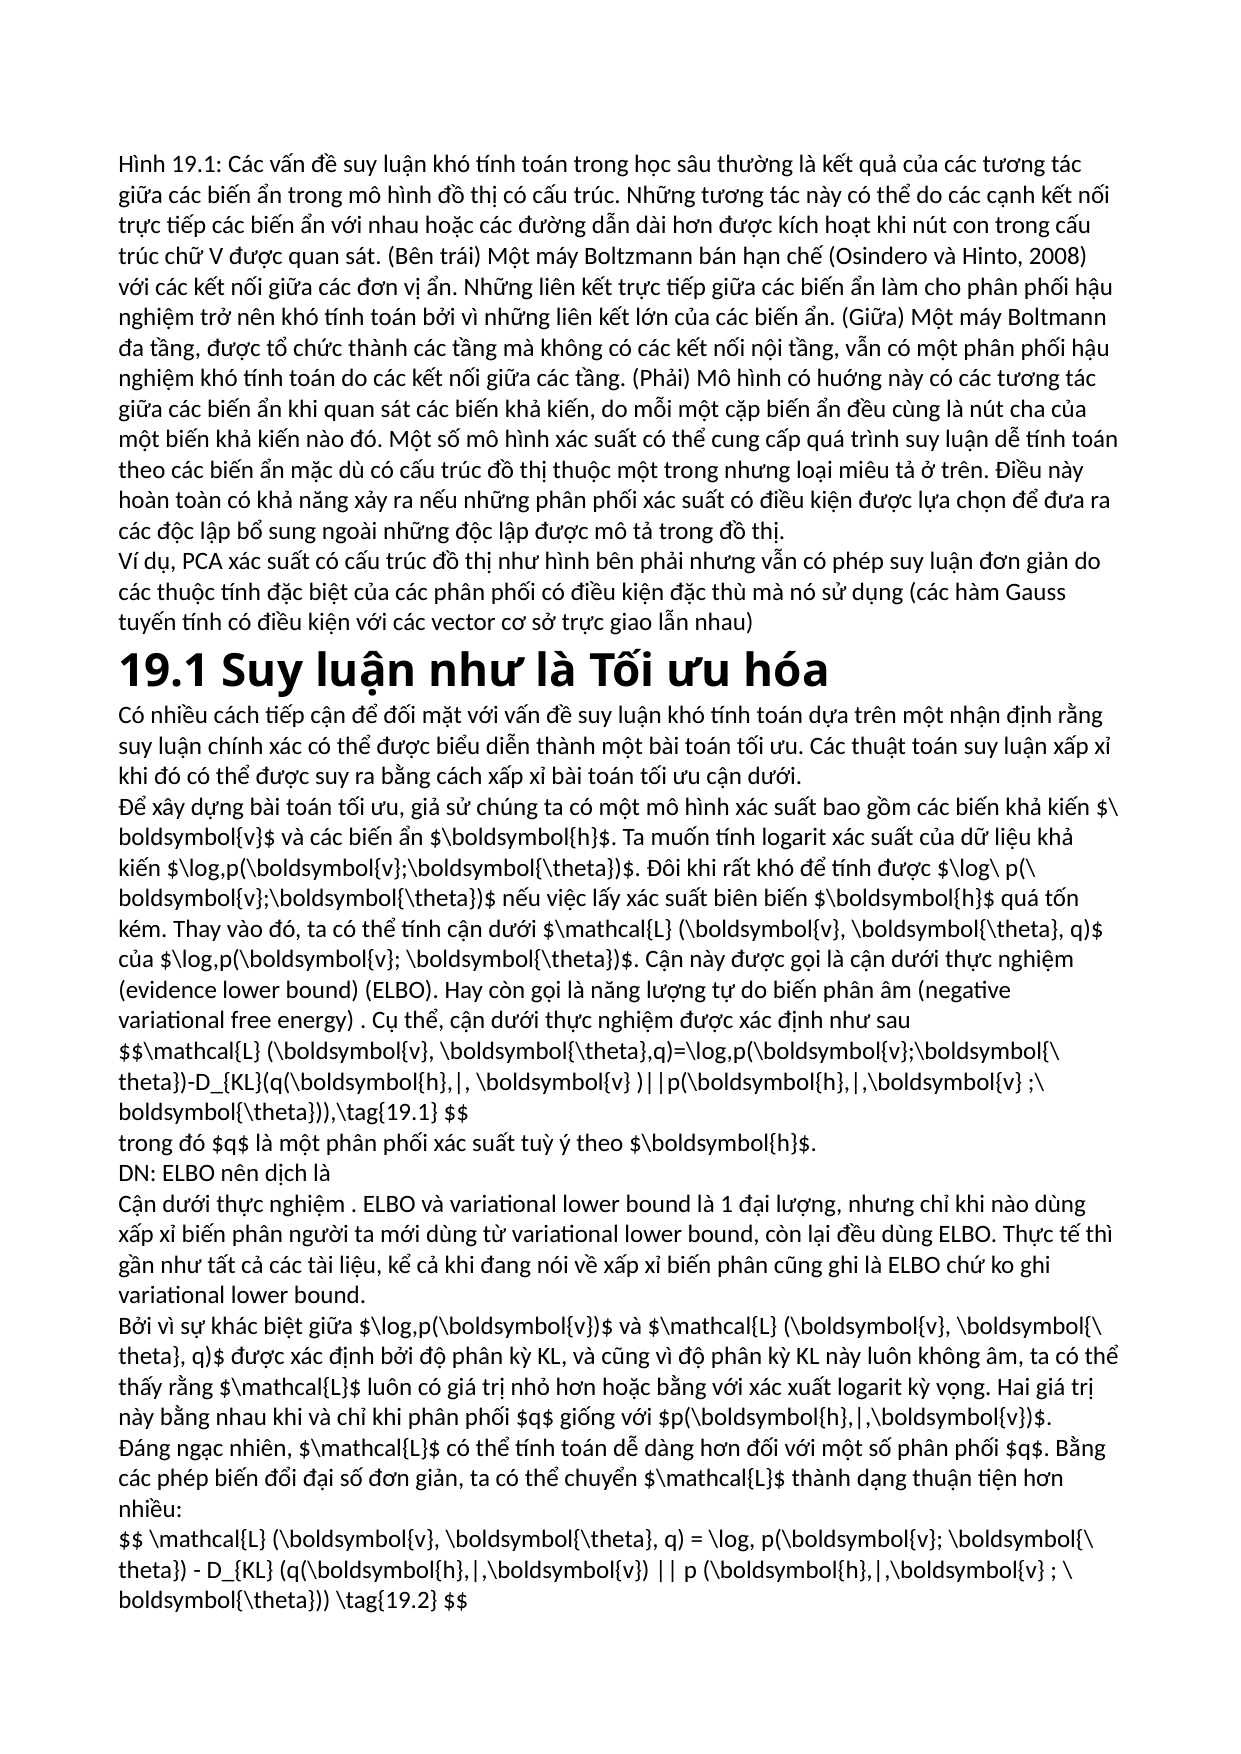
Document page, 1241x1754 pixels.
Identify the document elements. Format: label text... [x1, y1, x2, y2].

text DN: ELBO nên dịch là [118, 1157, 1122, 1188]
text $$ \mathcal{L} (\boldsymbol{v}, \boldsymbol{\theta}, q) = \log, p(\boldsymbol{v}; \boldsymbol{\theta}) - D_{KL} (q(\boldsymbol{h},|,\boldsymbol{v}) || p (\boldsymbol{h},|,\boldsymbol{v} ; \boldsymbol{\theta})) \tag{19.2} $$ [118, 1523, 1122, 1615]
text $$\mathcal{L} (\boldsymbol{v}, \boldsymbol{\theta},q)=\log,p(\boldsymbol{v};\boldsymbol{\theta})-D_{KL}(q(\boldsymbol{h},|, \boldsymbol{v} )||p(\boldsymbol{h},|,\boldsymbol{v} ;\boldsymbol{\theta})),\tag{19.1} $$ [118, 1035, 1122, 1127]
text Hình 19.1: Các vấn đề suy luận khó tính toán trong học sâu thường là kết quả của các tương tác giữa các biến ẩn trong mô hình đồ thị có cấu trúc. Những tương tác này có thể do các cạnh kết nối trực tiếp các biến ẩn với nhau hoặc các đường dẫn dài hơn được kích hoạt khi nút con trong cấu trúc chữ V được quan sát. (Bên trái) Một máy Boltzmann bán hạn chế (Osindero và Hinto, 2008) với các kết nối giữa các đơn vị ẩn. Những liên kết trực tiếp giữa các biến ẩn làm cho phân phối hậu nghiệm trở nên khó tính toán bởi vì những liên kết lớn của các biến ẩn. (Giữa) Một máy Boltmann đa tầng, được tổ chức thành các tầng mà không có các kết nối nội tầng, vẫn có một phân phối hậu nghiệm khó tính toán do các kết nối giữa các tầng. (Phải) Mô hình có huớng này có các tương tác giữa các biến ẩn khi quan sát các biến khả kiến, do mỗi một cặp biến ẩn đều cùng là nút cha của một biến khả kiến nào đó. Một số mô hình xác suất có thể cung cấp quá trình suy luận dễ tính toán theo các biến ẩn mặc dù có cấu trúc đồ thị thuộc một trong nhưng loại miêu tả ở trên. Điều này hoàn toàn có khả năng xảy ra nếu những phân phối xác suất có điều kiện được lựa chọn để đưa ra các độc lập bổ sung ngoài những độc lập được mô tả trong đồ thị. [118, 149, 1122, 545]
text Bởi vì sự khác biệt giữa $\log,p(\boldsymbol{v})$ và $\mathcal{L} (\boldsymbol{v}, \boldsymbol{\theta}, q)$ được xác định bởi độ phân kỳ KL, và cũng vì độ phân kỳ KL này luôn không âm, ta có thể thấy rằng $\mathcal{L}$ luôn có giá trị nhỏ hơn hoặc bằng với xác xuất logarit kỳ vọng. Hai giá trị này bằng nhau khi và chỉ khi phân phối $q$ giống với $p(\boldsymbol{h},|,\boldsymbol{v})$. [118, 1310, 1122, 1432]
subtitle 19.1 Suy luận như là Tối ưu hóa [118, 637, 1122, 699]
text Có nhiều cách tiếp cận để đối mặt với vấn đề suy luận khó tính toán dựa trên một nhận định rằng suy luận chính xác có thể được biểu diễn thành một bài toán tối ưu. Các thuật toán suy luận xấp xỉ khi đó có thể được suy ra bằng cách xấp xỉ bài toán tối ưu cận dưới. [118, 699, 1122, 791]
text Đáng ngạc nhiên, $\mathcal{L}$ có thể tính toán dễ dàng hơn đối với một số phân phối $q$. Bằng các phép biến đổi đại số đơn giản, ta có thể chuyển $\mathcal{L}$ thành dạng thuận tiện hơn nhiều: [118, 1432, 1122, 1523]
text Ví dụ, PCA xác suất có cấu trúc đồ thị như hình bên phải nhưng vẫn có phép suy luận đơn giản do các thuộc tính đặc biệt của các phân phối có điều kiện đặc thù mà nó sử dụng (các hàm Gauss tuyến tính có điều kiện với các vector cơ sở trực giao lẫn nhau) [118, 545, 1122, 637]
text trong đó $q$ là một phân phối xác suất tuỳ ý theo $\boldsymbol{h}$. [118, 1127, 1122, 1157]
text Để xây dựng bài toán tối ưu, giả sử chúng ta có một mô hình xác suất bao gồm các biến khả kiến $\boldsymbol{v}$ và các biến ẩn $\boldsymbol{h}$. Ta muốn tính logarit xác suất của dữ liệu khả kiến $\log,p(\boldsymbol{v};\boldsymbol{\theta})$. Đôi khi rất khó để tính được $\log\ p(\boldsymbol{v};\boldsymbol{\theta})$ nếu việc lấy xác suất biên biến $\boldsymbol{h}$ quá tốn kém. Thay vào đó, ta có thể tính cận dưới $\mathcal{L} (\boldsymbol{v}, \boldsymbol{\theta}, q)$ của $\log,p(\boldsymbol{v}; \boldsymbol{\theta})$. Cận này được gọi là cận dưới thực nghiệm (evidence lower bound) (ELBO). Hay còn gọi là năng lượng tự do biến phân âm (negative variational free energy) . Cụ thể, cận dưới thực nghiệm được xác định như sau [118, 791, 1122, 1035]
text Cận dưới thực nghiệm . ELBO và variational lower bound là 1 đại lượng, nhưng chỉ khi nào dùng xấp xỉ biến phân người ta mới dùng từ variational lower bound, còn lại đều dùng ELBO. Thực tế thì gần như tất cả các tài liệu, kể cả khi đang nói về xấp xỉ biến phân cũng ghi là ELBO chứ ko ghi variational lower bound. [118, 1188, 1122, 1310]
